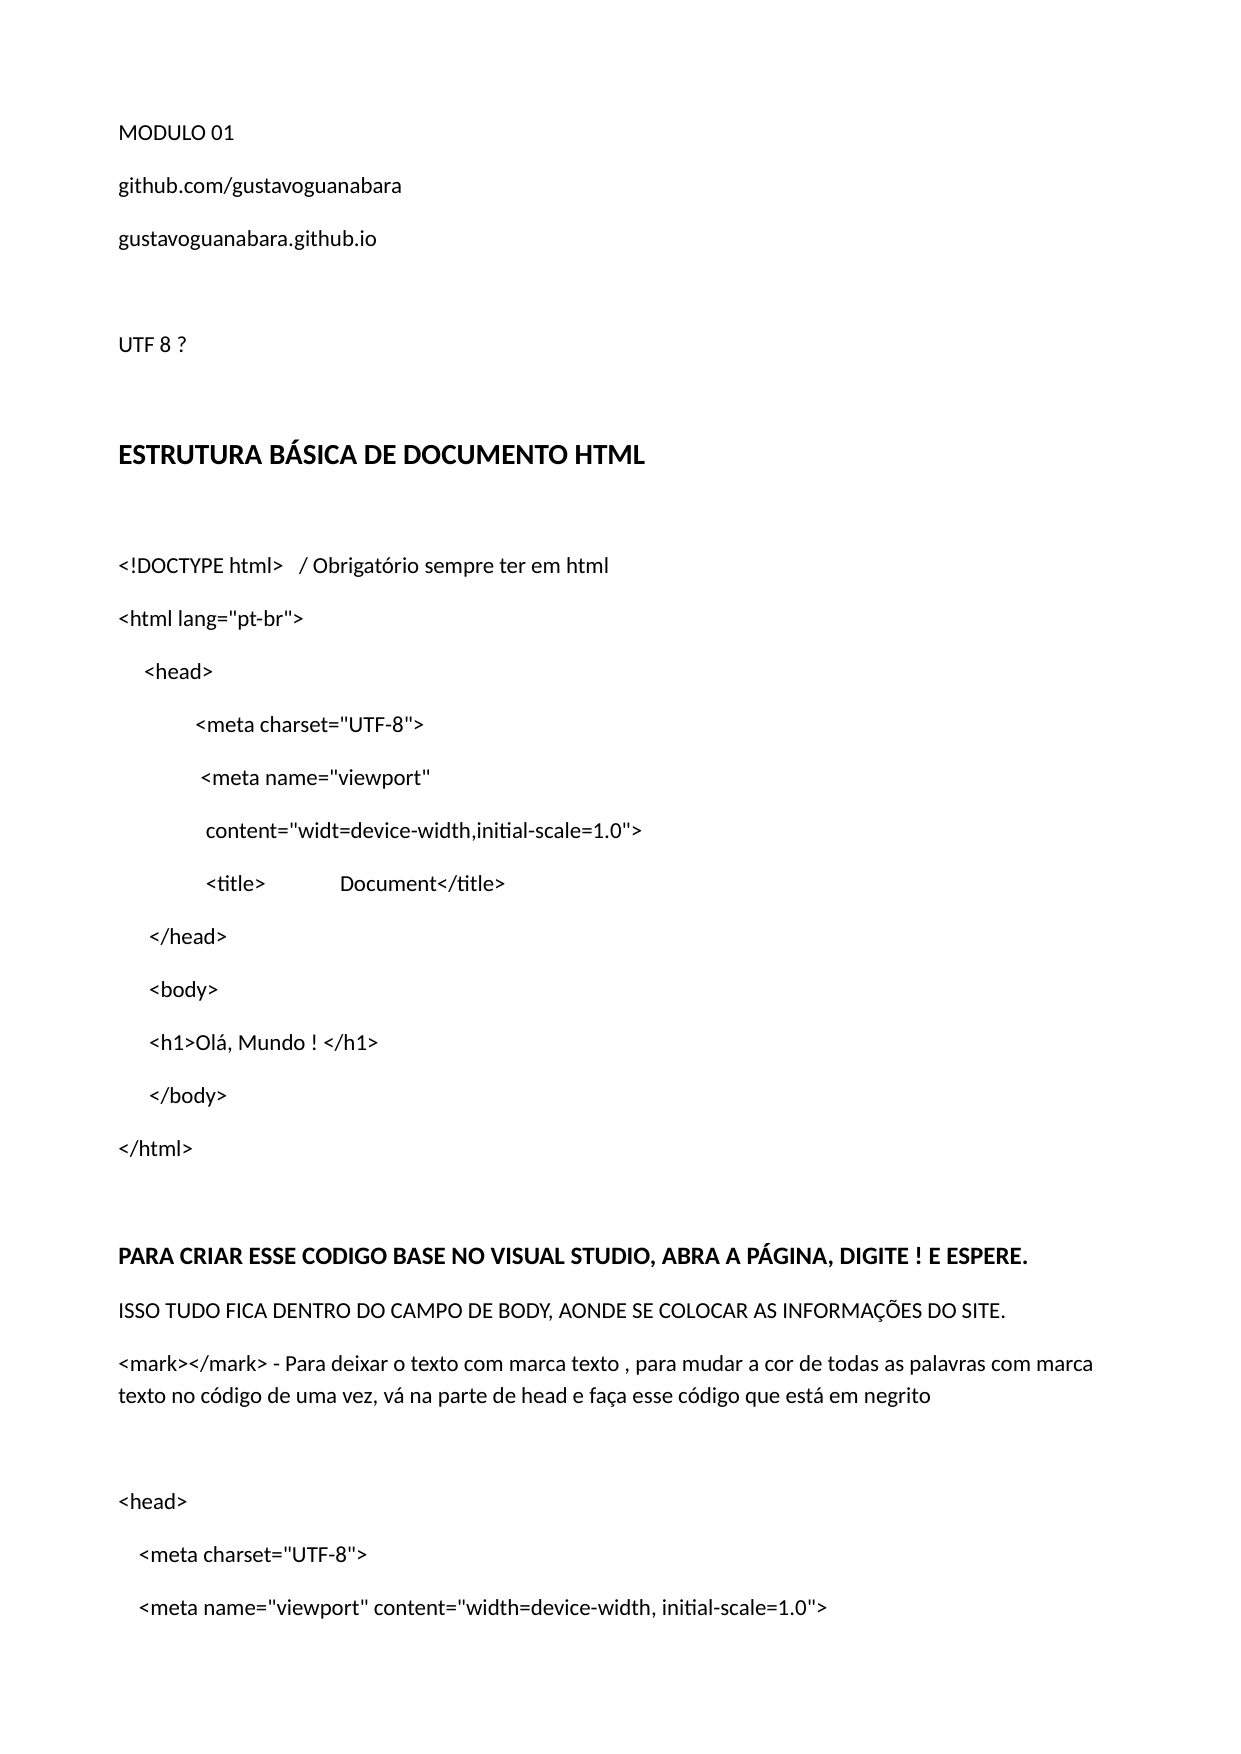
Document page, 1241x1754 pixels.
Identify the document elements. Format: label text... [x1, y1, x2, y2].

text <meta charset="UTF-8"> [118, 710, 1122, 738]
text <head> [118, 1487, 1122, 1515]
text UTF 8 ? [118, 330, 1122, 358]
text <meta name="viewport" content="width=device-width, initial-scale=1.0"> [118, 1593, 1122, 1621]
text <!DOCTYPE html> / Obrigatório sempre ter em html [118, 551, 1122, 579]
text <mark></mark> - Para deixar o texto com marca texto , para mudar a cor de todas as palavras com marca texto no código de uma vez, vá na parte de head e faça esse código que está em negrito [118, 1349, 1122, 1409]
text MODULO 01 [118, 118, 1122, 146]
text <meta name="viewport" [118, 763, 1122, 791]
text <body> [118, 975, 1122, 1003]
text <meta charset="UTF-8"> [118, 1540, 1122, 1568]
text <title> Document</title> [118, 869, 1122, 897]
text </html> [118, 1134, 1122, 1162]
text <h1>Olá, Mundo ! </h1> [118, 1028, 1122, 1056]
text ESTRUTURA BÁSICA DE DOCUMENTO HTML [118, 436, 1122, 472]
text gustavoguanabara.github.io [118, 224, 1122, 252]
text PARA CRIAR ESSE CODIGO BASE NO VISUAL STUDIO, ABRA A PÁGINA, DIGITE ! E ESPERE. [118, 1240, 1122, 1271]
text content="widt=device-width,initial-scale=1.0"> [118, 816, 1122, 844]
text </head> [118, 922, 1122, 950]
text </body> [118, 1081, 1122, 1109]
text <html lang="pt-br"> [118, 604, 1122, 632]
text ISSO TUDO FICA DENTRO DO CAMPO DE BODY, AONDE SE COLOCAR AS INFORMAÇÕES DO SITE. [118, 1296, 1122, 1324]
text github.com/gustavoguanabara [118, 171, 1122, 199]
text <head> [118, 657, 1122, 685]
